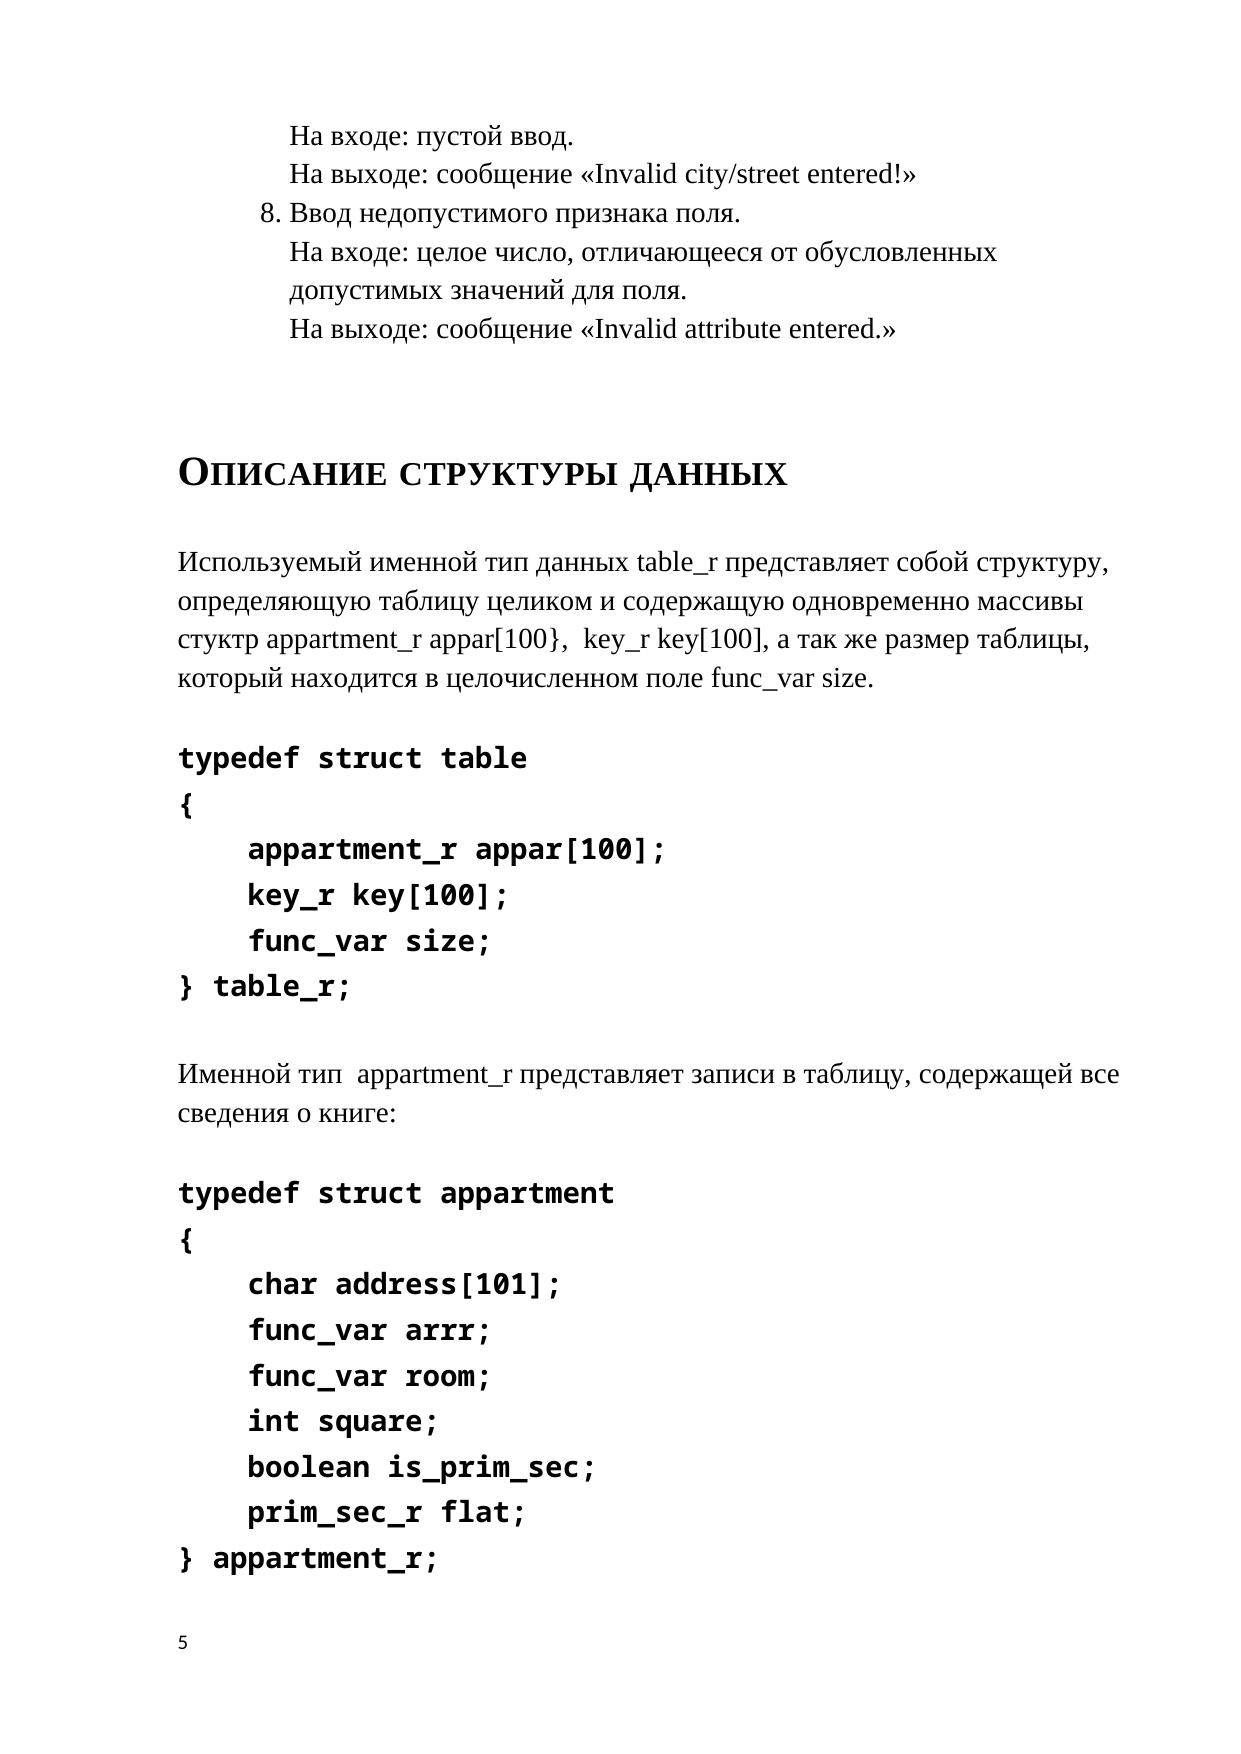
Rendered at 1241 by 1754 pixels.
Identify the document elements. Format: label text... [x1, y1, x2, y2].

text } appartment_r; [177, 1537, 1152, 1577]
text key_r key[100]; [177, 874, 1152, 914]
list На входе: пустой ввод. [260, 118, 1152, 152]
list 8. Ввод недопустимого признака поля. [260, 195, 1152, 229]
text boolean is_prim_sec; [177, 1446, 1152, 1486]
text typedef struct appartment [177, 1172, 1152, 1212]
text typedef struct table [177, 737, 1152, 777]
text char address[101]; [177, 1263, 1152, 1303]
text func_var room; [177, 1355, 1152, 1394]
text prim_sec_r flat; [177, 1492, 1152, 1531]
subtitle Описание структуры данных [177, 447, 1152, 495]
list На выходе: сообщение «Invalid city/street entered!» [260, 157, 1152, 190]
text func_var arrr; [177, 1309, 1152, 1349]
text Используемый именной тип данных table_r представляет собой структуру, определяющую таблицу целиком и содержащую одновременно массивы стуктр appartment_r appar[100}, key_r key[100], а так же размер таблицы, который находится в целочисленном поле func_var size. [177, 544, 1152, 694]
list На входе: целое число, отличающееся от обусловленных допустимых значений для поля. [260, 234, 1152, 306]
text func_var size; [177, 920, 1152, 959]
text appartment_r appar[100]; [177, 828, 1152, 868]
text int square; [177, 1400, 1152, 1440]
list На выходе: сообщение «Invalid attribute entered.» [260, 311, 1152, 344]
text { [177, 1218, 1152, 1258]
text Именной тип appartment_r представляет записи в таблицу, содержащей все сведения о книге: [177, 1057, 1152, 1129]
text { [177, 783, 1152, 823]
text } table_r; [177, 965, 1152, 1005]
